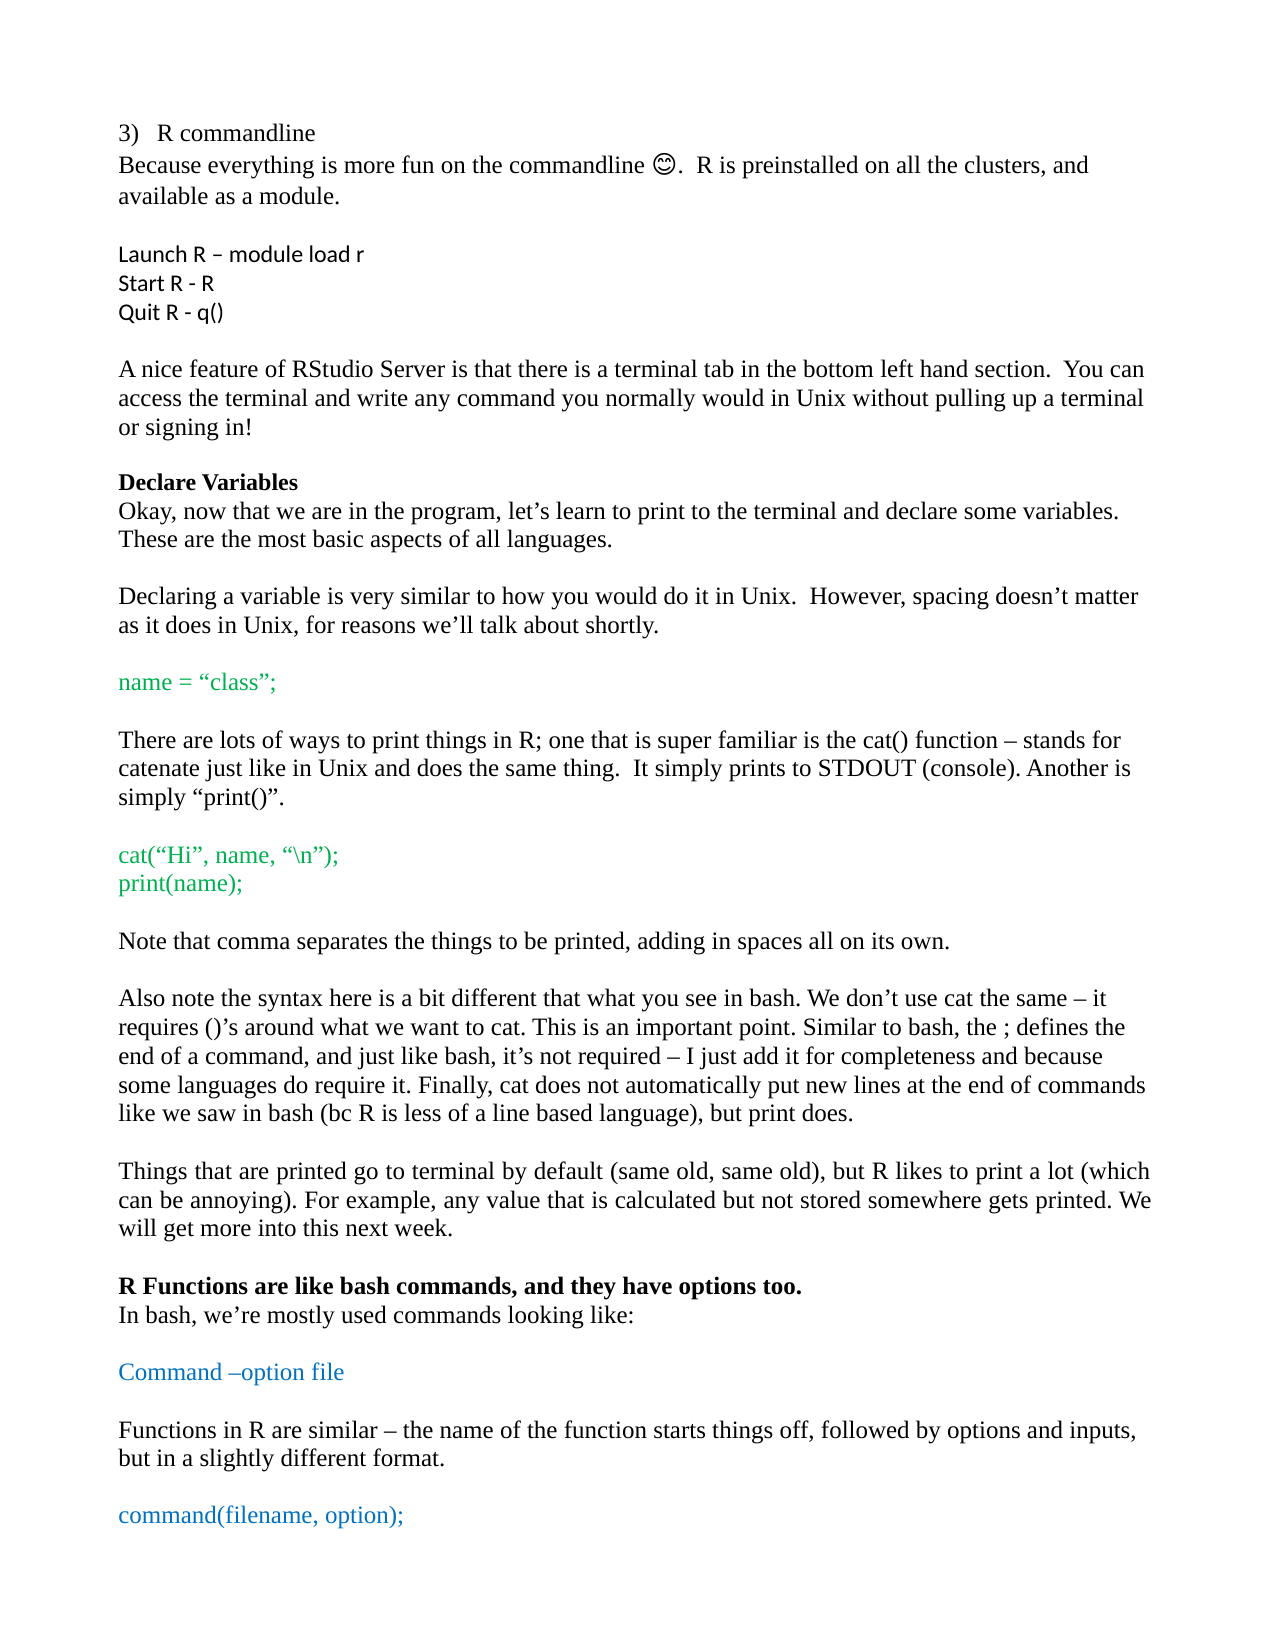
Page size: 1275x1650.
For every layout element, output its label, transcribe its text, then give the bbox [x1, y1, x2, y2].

text Functions in R are similar – the name of the function starts things off, followed by options and inputs, but in a slightly different format. [118, 1415, 1153, 1472]
text Start R - R [118, 268, 1153, 297]
list R commandline [118, 118, 1153, 147]
text Okay, now that we are in the program, let’s learn to print to the terminal and declare some variables. These are the most basic aspects of all languages. [118, 496, 1153, 553]
subtitle R Functions are like bash commands, and they have options too. [118, 1271, 1153, 1300]
text Launch R – module load r [118, 239, 1153, 268]
text A nice feature of RStudio Server is that there is a terminal tab in the bottom left hand section. You can access the terminal and write any command you normally would in Unix without pulling up a terminal or signing in! [118, 354, 1153, 441]
text In bash, we’re mostly used commands looking like: [118, 1300, 1153, 1328]
text command(filename, option); [118, 1500, 1153, 1528]
text Declare Variables [118, 468, 1153, 496]
text name = “class”; [118, 667, 1153, 696]
text Because everything is more fun on the commandline 😊. R is preinstalled on all the clusters, and available as a module. [118, 147, 1153, 210]
text Declaring a variable is very similar to how you would do it in Unix. However, spacing doesn’t matter as it does in Unix, for reasons we’ll talk about shortly. [118, 581, 1153, 638]
text cat(“Hi”, name, “\n”); [118, 840, 1153, 868]
text print(name); [118, 868, 1153, 897]
text Note that comma separates the things to be printed, adding in spaces all on its own. [118, 926, 1153, 955]
text Also note the syntax here is a bit different that what you see in bash. We don’t use cat the same – it requires ()’s around what we want to cat. This is an important point. Similar to bash, the ; defines the end of a command, and just like bash, it’s not required – I just add it for completeness and because some languages do require it. Finally, cat does not automatically put new lines at the end of commands like we saw in bash (bc R is less of a line based language), but print does. [118, 983, 1153, 1127]
text Things that are printed go to terminal by default (same old, same old), but R likes to print a lot (which can be annoying). For example, any value that is calculated but not stored somewhere gets printed. We will get more into this next week. [118, 1156, 1153, 1242]
text Quit R - q() [118, 297, 1153, 327]
text There are lots of ways to print things in R; one that is super familiar is the cat() function – stands for catenate just like in Unix and does the same thing. It simply prints to STDOUT (console). Another is simply “print()”. [118, 725, 1153, 811]
text Command –option file [118, 1328, 1153, 1386]
